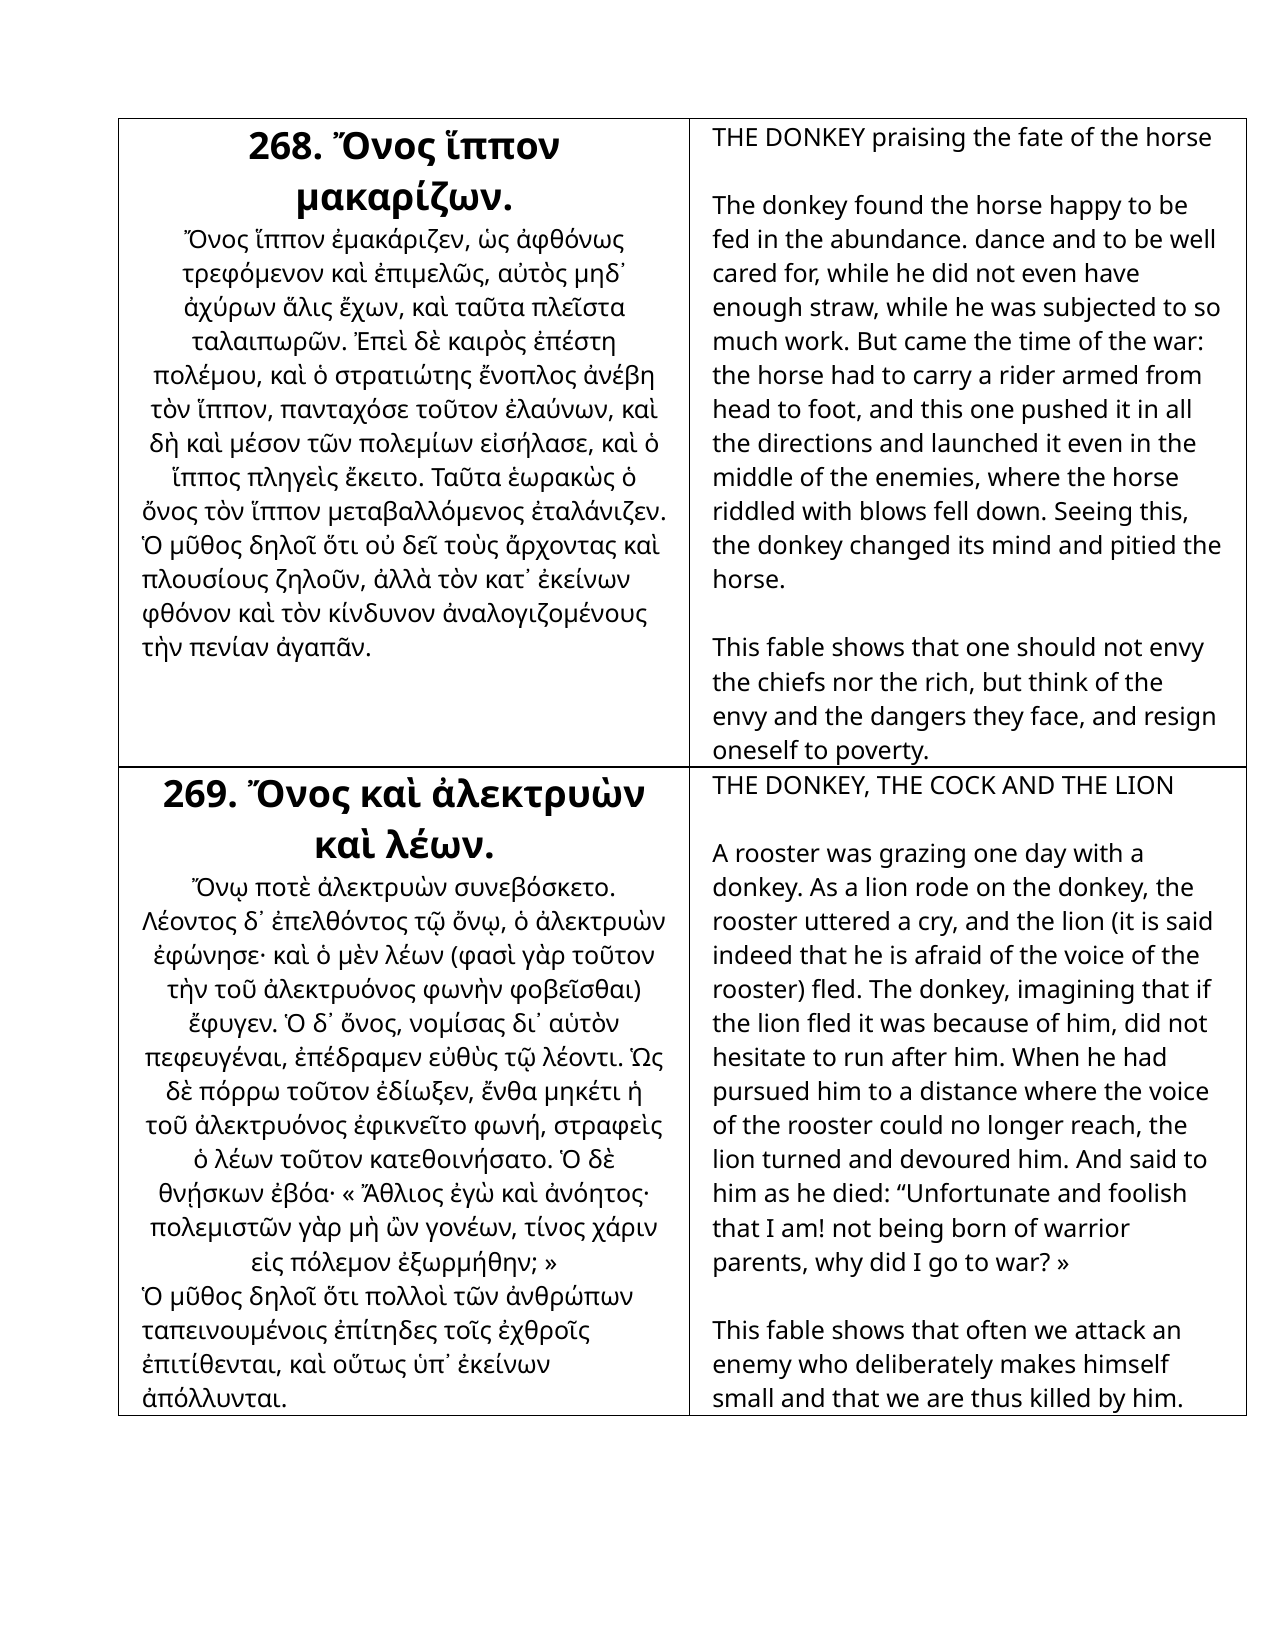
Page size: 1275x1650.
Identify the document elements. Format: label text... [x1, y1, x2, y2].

table_cell THE DONKEY, THE COCK AND THE LION A rooster was grazing one day with a donkey. As a lion rode on the donkey, the rooster uttered a cry, and the lion (it is said indeed that he is afraid of the voice of the rooster) fled. The donkey, imagining that if the lion fled it was because of him, did not hesitate to run after him. When he had pursued him to a distance where the voice of the rooster could no longer reach, the lion turned and devoured him. And said to him as he died: “Unfortunate and foolish that I am! not being born of warrior parents, why did I go to war? » This fable shows that often we attack an enemy who deliberately makes himself small and that we are thus killed by him. [690, 768, 1246, 1414]
table_cell THE DONKEY praising the fate of the horse The donkey found the horse happy to be fed in the abundance. dance and to be well cared for, while he did not even have enough straw, while he was subjected to so much work. But came the time of the war: the horse had to carry a rider armed from head to foot, and this one pushed it in all the directions and launched it even in the middle of the enemies, where the horse riddled with blows fell down. Seeing this, the donkey changed its mind and pitied the horse. This fable shows that one should not envy the chiefs nor the rich, but think of the envy and the dangers they face, and resign oneself to poverty. [690, 119, 1246, 766]
table_cell 268. Ὄνος ἵππον μακαρίζων. Ὄνος ἵππον ἐμακάριζεν, ὡς ἀφθόνως τρεφόμενον καὶ ἐπιμελῶς, αὐτὸς μηδ᾿ ἀχύρων ἅλις ἔχων, καὶ ταῦτα πλεῖστα ταλαιπωρῶν. Ἐπεὶ δὲ καιρὸς ἐπέστη πολέμου, καὶ ὁ στρατιώτης ἔνοπλος ἀνέβη τὸν ἵππον, πανταχόσε τοῦτον ἐλαύνων, καὶ δὴ καὶ μέσον τῶν πολεμίων εἰσήλασε, καὶ ὁ ἵππος πληγεὶς ἔκειτο. Ταῦτα ἑωρακὼς ὁ ὄνος τὸν ἵππον μεταβαλλόμενος ἐταλάνιζεν. Ὁ μῦθος δηλοῖ ὅτι οὐ δεῖ τοὺς ἄρχοντας καὶ πλουσίους ζηλοῦν, ἀλλὰ τὸν κατ᾿ ἐκείνων φθόνον καὶ τὸν κίνδυνον ἀναλογιζομένους τὴν πενίαν ἀγαπᾶν. [119, 119, 689, 766]
table_cell 269. Ὄνος καὶ ἀλεκτρυὼν καὶ λέων. Ὄνῳ ποτὲ ἀλεκτρυὼν συνεβόσκετο. Λέοντος δ᾿ ἐπελθόντος τῷ ὄνῳ, ὁ ἀλεκτρυὼν ἐφώνησε· καὶ ὁ μὲν λέων (φασὶ γὰρ τοῦτον τὴν τοῦ ἀλεκτρυόνος φωνὴν φοβεῖσθαι) ἔφυγεν. Ὁ δ᾿ ὄνος, νομίσας δι᾿ αὑτὸν πεφευγέναι, ἐπέδραμεν εὐθὺς τῷ λέοντι. Ὡς δὲ πόρρω τοῦτον ἐδίωξεν, ἔνθα μηκέτι ἡ τοῦ ἀλεκτρυόνος ἐφικνεῖτο φωνή, στραφεὶς ὁ λέων τοῦτον κατεθοινήσατο. Ὁ δὲ θνῄσκων ἐβόα· « Ἄθλιος ἐγὼ καὶ ἀνόητος· πολεμιστῶν γὰρ μὴ ὢν γονέων, τίνος χάριν εἰς πόλεμον ἐξωρμήθην; » Ὁ μῦθος δηλοῖ ὅτι πολλοὶ τῶν ἀνθρώπων ταπεινουμένοις ἐπίτηδες τοῖς ἐχθροῖς ἐπιτίθενται, καὶ οὕτως ὑπ᾿ ἐκείνων ἀπόλλυνται. [119, 768, 689, 1414]
